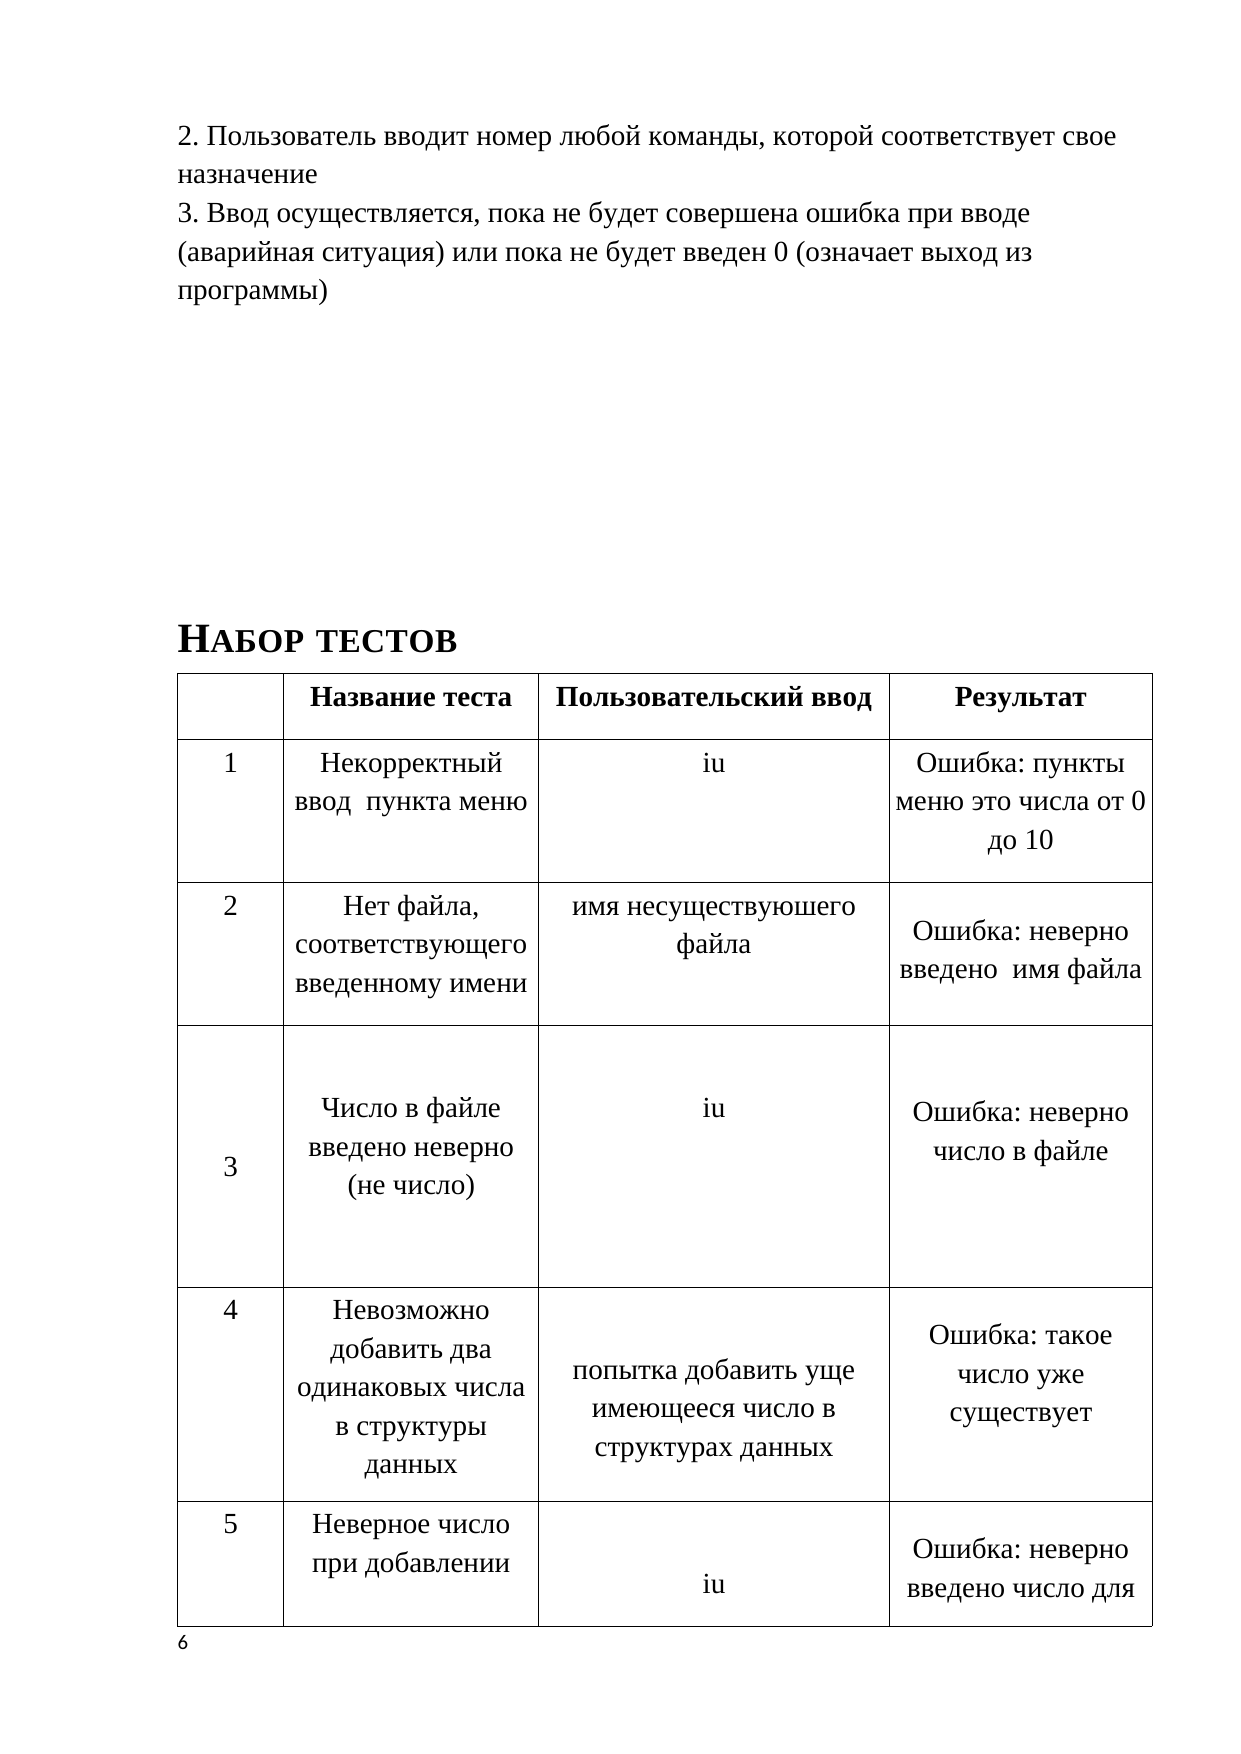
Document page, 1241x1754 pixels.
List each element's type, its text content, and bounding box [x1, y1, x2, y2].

table_cell Нет файла, соответствующего введенному имени [284, 883, 538, 1025]
table_cell 4 [178, 1288, 283, 1501]
list 3. Ввод осуществляется, пока не будет совершена ошибка при вводе (аварийная ситуация) или пока не будет введен 0 (означает выход из программы) [177, 195, 1152, 306]
list 2. Пользователь вводит номер любой команды, которой соответствует свое назначение [177, 118, 1152, 190]
table_header Название теста [284, 674, 538, 739]
table_cell iu [539, 740, 889, 882]
table_cell Некорректный ввод пункта меню [284, 740, 538, 882]
table_cell 3 [178, 1026, 283, 1287]
table_cell 1 [178, 740, 283, 882]
table_cell Ошибка: неверно введено имя файла [890, 883, 1152, 1025]
table_cell Ошибка: пункты меню это числа от 0 до 10 [890, 740, 1152, 882]
table_header Пользовательский ввод [539, 674, 889, 739]
table_cell iu [539, 1502, 889, 1626]
table_cell 2 [178, 883, 283, 1025]
table_cell Ошибка: такое число уже существует [890, 1288, 1152, 1501]
table_cell Неверное число при добавлении [284, 1502, 538, 1626]
table_cell iu [539, 1026, 889, 1287]
table_cell Ошибка: неверно число в файле [890, 1026, 1152, 1287]
table_cell 5 [178, 1502, 283, 1626]
subtitle Набор тестов [177, 614, 1152, 662]
table_cell имя несуществуюшего файла [539, 883, 889, 1025]
table_cell Ошибка: неверно введено число для [890, 1502, 1152, 1626]
table_header [178, 674, 283, 739]
table_header Результат [890, 674, 1152, 739]
table_cell попытка добавить уще имеющееся число в структурах данных [539, 1288, 889, 1501]
table_cell Невозможно добавить два одинаковых числа в структуры данных [284, 1288, 538, 1501]
table_cell Число в файле введено неверно (не число) [284, 1026, 538, 1287]
